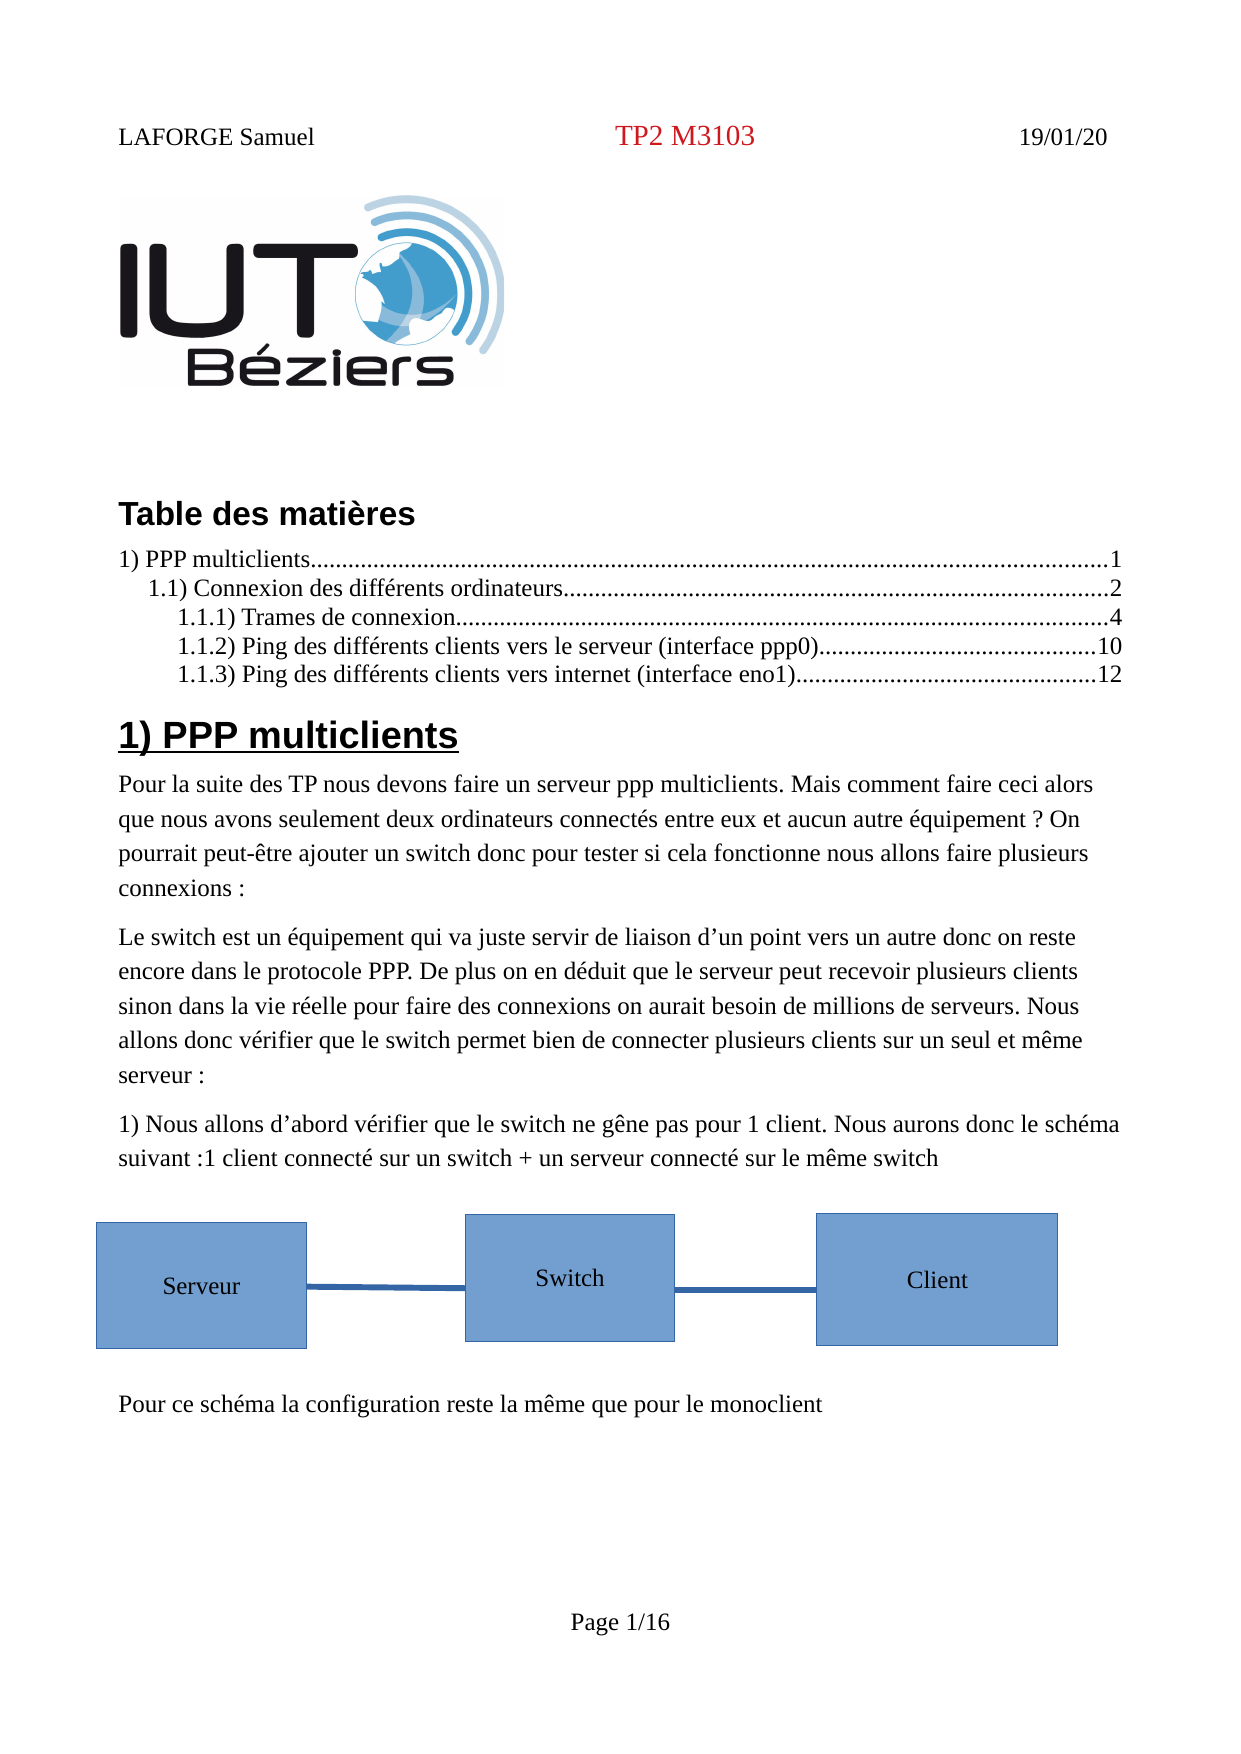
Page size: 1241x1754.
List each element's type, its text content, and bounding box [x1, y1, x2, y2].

subtitle 1) PPP multiclients [118, 713, 1122, 757]
text 1.1.2) Ping des différents clients vers le serveur (interface ppp0) 10 [177, 631, 1122, 659]
subtitle Table des matières [118, 494, 1122, 532]
text 1) PPP multiclients 1 [118, 544, 1122, 573]
text Pour la suite des TP nous devons faire un serveur ppp multiclients. Mais comment faire ceci alors que nous avons seulement deux ordinateurs connectés entre eux et aucun autre équipement ? On pourrait peut-être ajouter un switch donc pour tester si cela fonctionne nous allons faire plusieurs connexions : [118, 769, 1122, 902]
picture [120, 195, 505, 387]
text Le switch est un équipement qui va juste servir de liaison d’un point vers un autre donc on reste encore dans le protocole PPP. De plus on en déduit que le serveur peut recevoir plusieurs clients sinon dans la vie réelle pour faire des connexions on aurait besoin de millions de serveurs. Nous allons donc vérifier que le switch permet bien de connecter plusieurs clients sur un seul et même serveur : [118, 922, 1122, 1089]
text 1.1.3) Ping des différents clients vers internet (interface eno1) 12 [177, 659, 1122, 688]
text Pour ce schéma la configuration reste la même que pour le monoclient [118, 1389, 1122, 1417]
text 1) Nous allons d’abord vérifier que le switch ne gêne pas pour 1 client. Nous aurons donc le schéma suivant :1 client connecté sur un switch + un serveur connecté sur le même switch [118, 1109, 1122, 1172]
text 1.1) Connexion des différents ordinateurs 2 [148, 573, 1122, 602]
text 1.1.1) Trames de connexion 4 [177, 602, 1122, 631]
